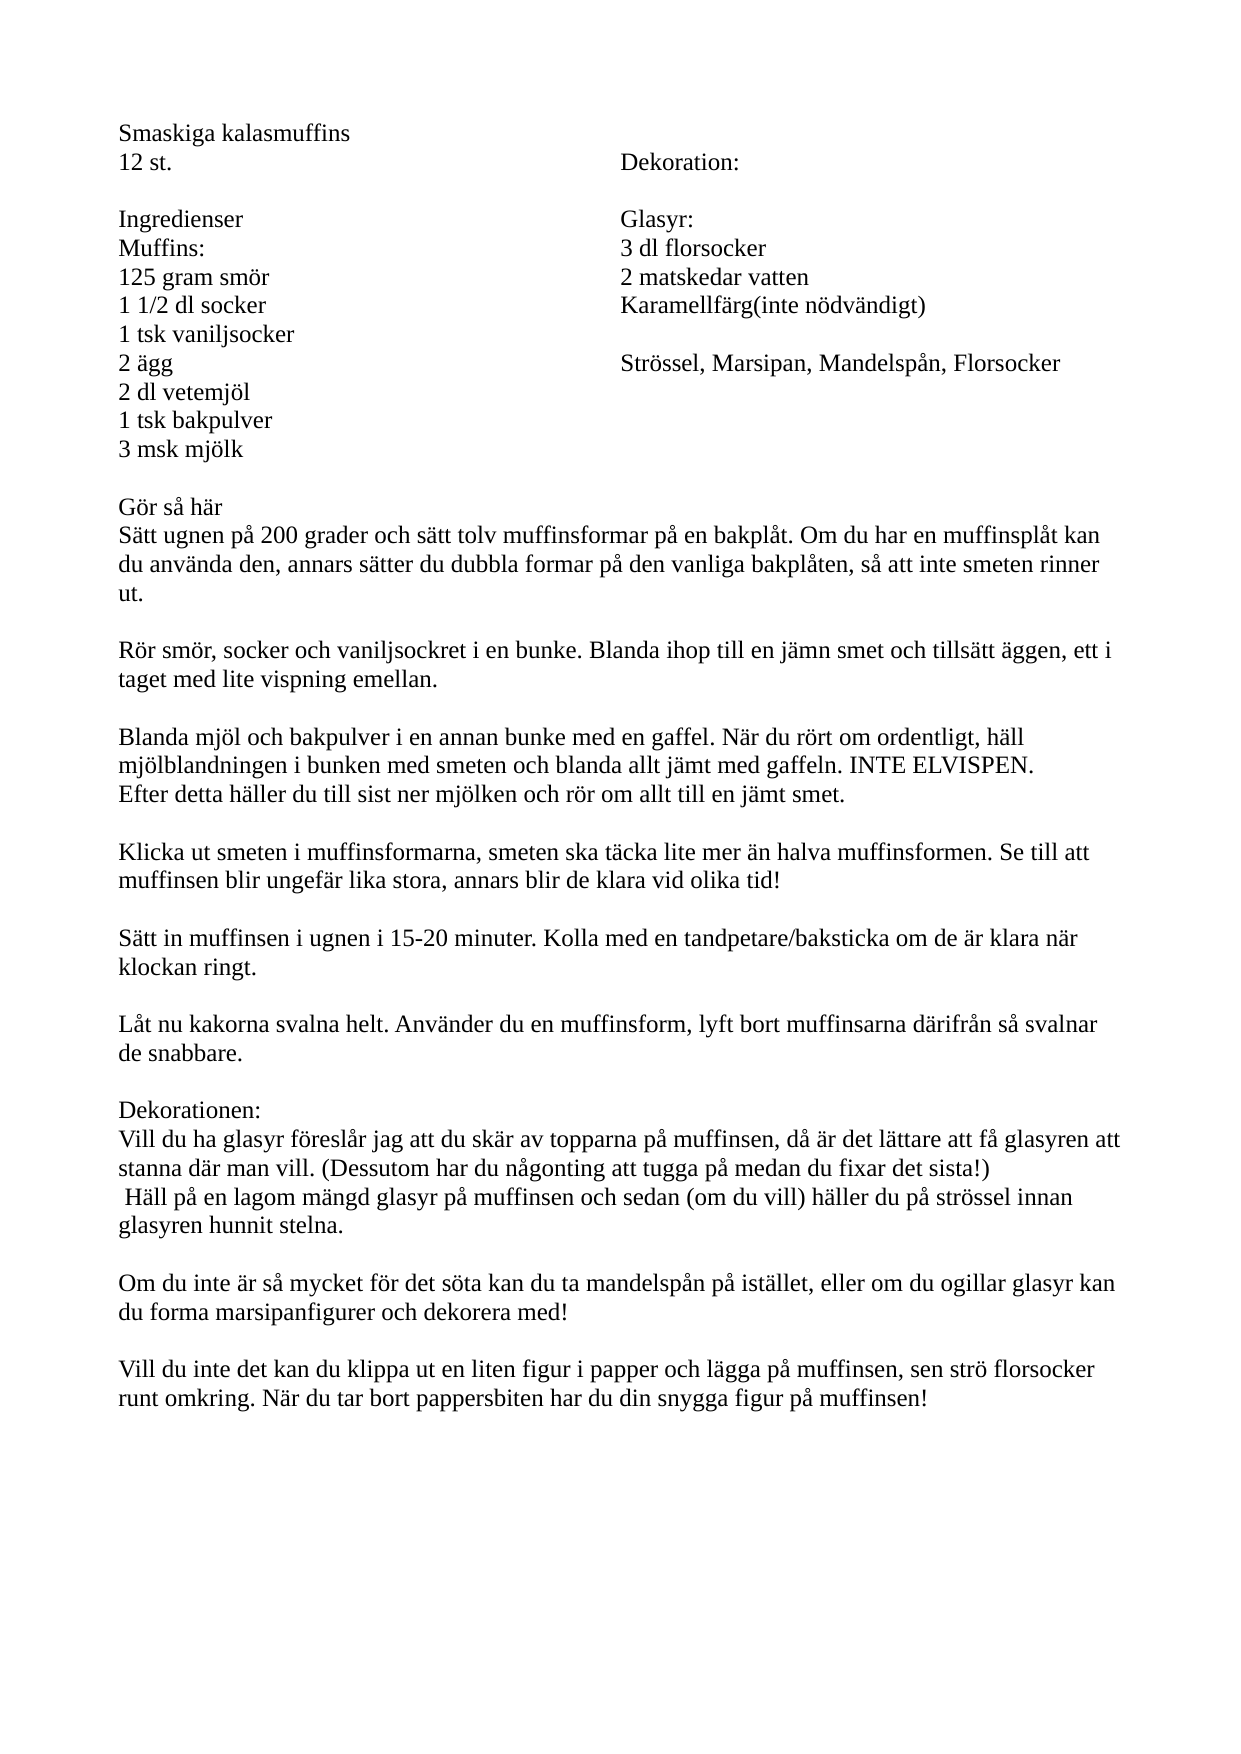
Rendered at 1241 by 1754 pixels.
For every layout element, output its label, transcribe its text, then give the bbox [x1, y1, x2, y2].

text Dekoration: [620, 147, 1122, 176]
text 125 gram smör [118, 262, 620, 291]
text 1 tsk vaniljsocker [118, 319, 620, 348]
text 3 dl florsocker [620, 233, 1122, 262]
text Vill du ha glasyr föreslår jag att du skär av topparna på muffinsen, då är det lättare att få glasyren att stanna där man vill. (Dessutom har du någonting att tugga på medan du fixar det sista!) [118, 1124, 1122, 1182]
text Låt nu kakorna svalna helt. Använder du en muffinsform, lyft bort muffinsarna därifrån så svalnar de snabbare. [118, 1009, 1122, 1067]
text 1 1/2 dl socker [118, 291, 620, 319]
text 2 matskedar vatten [620, 262, 1122, 291]
text Vill du inte det kan du klippa ut en liten figur i papper och lägga på muffinsen, sen strö florsocker runt omkring. När du tar bort pappersbiten har du din snygga figur på muffinsen! [118, 1354, 1122, 1412]
text Gör så här [118, 492, 1122, 521]
text Karamellfärg(inte nödvändigt) [620, 291, 1122, 319]
text Klicka ut smeten i muffinsformarna, smeten ska täcka lite mer än halva muffinsformen. Se till att muffinsen blir ungefär lika stora, annars blir de klara vid olika tid! [118, 837, 1122, 894]
text 3 msk mjölk [118, 434, 620, 463]
text 2 dl vetemjöl [118, 377, 620, 406]
text Rör smör, socker och vaniljsockret i en bunke. Blanda ihop till en jämn smet och tillsätt äggen, ett i taget med lite vispning emellan. [118, 636, 1122, 693]
text Strössel, Marsipan, Mandelspån, Florsocker [620, 348, 1122, 377]
text Om du inte är så mycket för det söta kan du ta mandelspån på istället, eller om du ogillar glasyr kan du forma marsipanfigurer och dekorera med! [118, 1268, 1122, 1326]
text 12 st. [118, 147, 620, 176]
text Efter detta häller du till sist ner mjölken och rör om allt till en jämt smet. [118, 779, 1122, 808]
text Muffins: [118, 233, 620, 262]
text Häll på en lagom mängd glasyr på muffinsen och sedan (om du vill) häller du på strössel innan glasyren hunnit stelna. [118, 1182, 1122, 1239]
text Blanda mjöl och bakpulver i en annan bunke med en gaffel. När du rört om ordentligt, häll mjölblandningen i bunken med smeten och blanda allt jämt med gaffeln. INTE ELVISPEN. [118, 722, 1122, 779]
text Glasyr: [620, 204, 1122, 233]
text Sätt ugnen på 200 grader och sätt tolv muffinsformar på en bakplåt. Om du har en muffinsplåt kan du använda den, annars sätter du dubbla formar på den vanliga bakplåten, så att inte smeten rinner ut. [118, 521, 1122, 607]
text Dekorationen: [118, 1096, 1122, 1124]
text 2 ägg [118, 348, 620, 377]
text 1 tsk bakpulver [118, 406, 620, 434]
text Sätt in muffinsen i ugnen i 15-20 minuter. Kolla med en tandpetare/baksticka om de är klara när klockan ringt. [118, 923, 1122, 981]
text Smaskiga kalasmuffins [118, 118, 620, 147]
text Ingredienser [118, 204, 620, 233]
